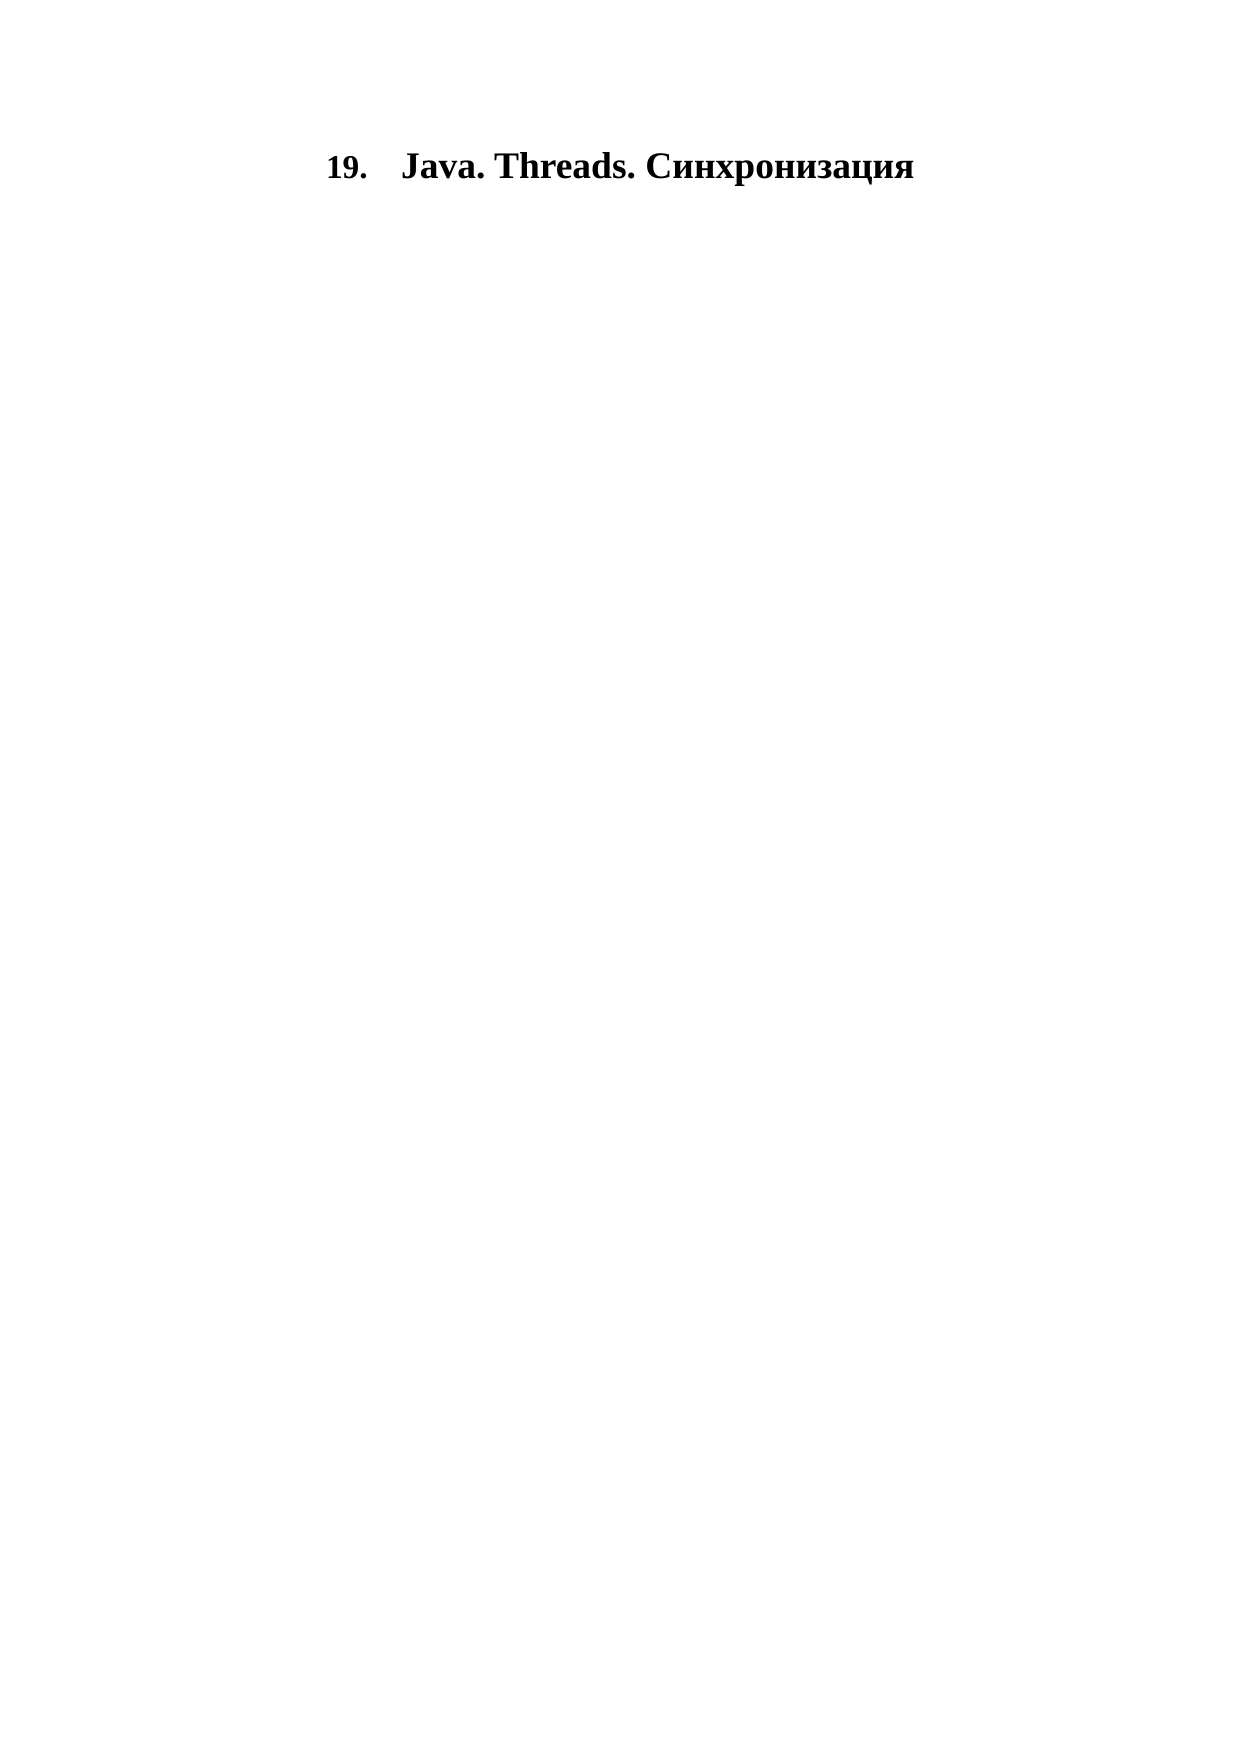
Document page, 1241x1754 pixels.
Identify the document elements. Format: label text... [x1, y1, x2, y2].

subtitle Java. Threads. Синхронизация [118, 143, 1122, 186]
